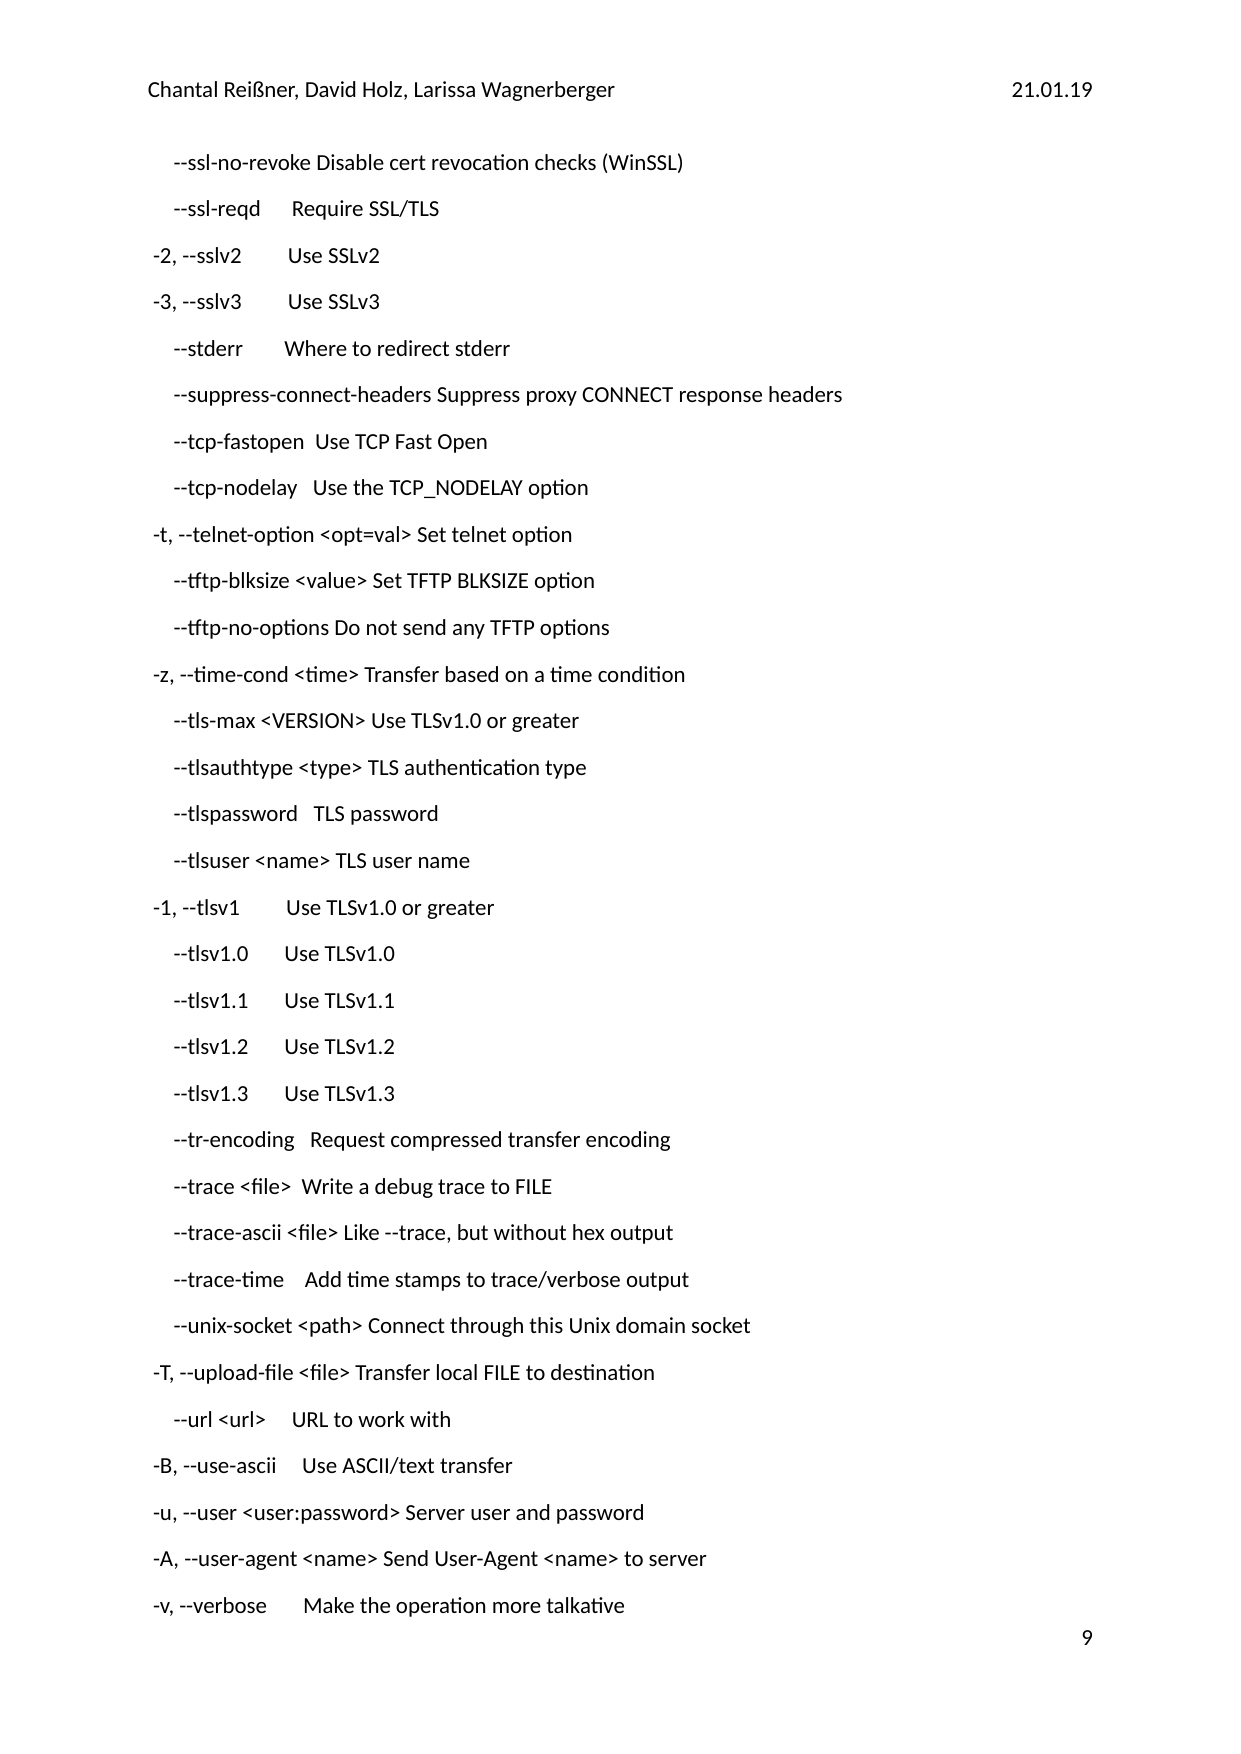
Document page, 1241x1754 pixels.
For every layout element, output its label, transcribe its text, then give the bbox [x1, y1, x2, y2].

text --suppress-connect-headers Suppress proxy CONNECT response headers [148, 380, 1093, 408]
text --tr-encoding Request compressed transfer encoding [148, 1125, 1093, 1153]
text --trace-time Add time stamps to trace/verbose output [148, 1265, 1093, 1293]
text --tlspassword TLS password [148, 799, 1093, 827]
text --tlsv1.3 Use TLSv1.3 [148, 1079, 1093, 1107]
text --stderr Where to redirect stderr [148, 334, 1093, 362]
text -v, --verbose Make the operation more talkative [148, 1591, 1093, 1619]
text --tlsv1.1 Use TLSv1.1 [148, 986, 1093, 1014]
text -t, --telnet-option <opt=val> Set telnet option [148, 520, 1093, 548]
text --unix-socket <path> Connect through this Unix domain socket [148, 1312, 1093, 1340]
text --tlsauthtype <type> TLS authentication type [148, 753, 1093, 781]
text -T, --upload-file <file> Transfer local FILE to destination [148, 1358, 1093, 1386]
text -A, --user-agent <name> Send User-Agent <name> to server [148, 1544, 1093, 1572]
text --tftp-no-options Do not send any TFTP options [148, 613, 1093, 641]
text --tftp-blksize <value> Set TFTP BLKSIZE option [148, 567, 1093, 595]
text --tlsv1.0 Use TLSv1.0 [148, 939, 1093, 967]
text --tcp-nodelay Use the TCP_NODELAY option [148, 473, 1093, 502]
text --trace-ascii <file> Like --trace, but without hex output [148, 1218, 1093, 1247]
text --ssl-no-revoke Disable cert revocation checks (WinSSL) [148, 148, 1093, 176]
text --url <url> URL to work with [148, 1405, 1093, 1433]
text -3, --sslv3 Use SSLv3 [148, 287, 1093, 315]
text -B, --use-ascii Use ASCII/text transfer [148, 1451, 1093, 1479]
text --tls-max <VERSION> Use TLSv1.0 or greater [148, 706, 1093, 734]
text -2, --sslv2 Use SSLv2 [148, 241, 1093, 269]
text -u, --user <user:password> Server user and password [148, 1498, 1093, 1526]
text -z, --time-cond <time> Transfer based on a time condition [148, 660, 1093, 688]
text --ssl-reqd Require SSL/TLS [148, 194, 1093, 222]
text --tlsv1.2 Use TLSv1.2 [148, 1032, 1093, 1060]
text --tcp-fastopen Use TCP Fast Open [148, 427, 1093, 455]
text --trace <file> Write a debug trace to FILE [148, 1172, 1093, 1200]
text -1, --tlsv1 Use TLSv1.0 or greater [148, 893, 1093, 921]
text --tlsuser <name> TLS user name [148, 846, 1093, 874]
